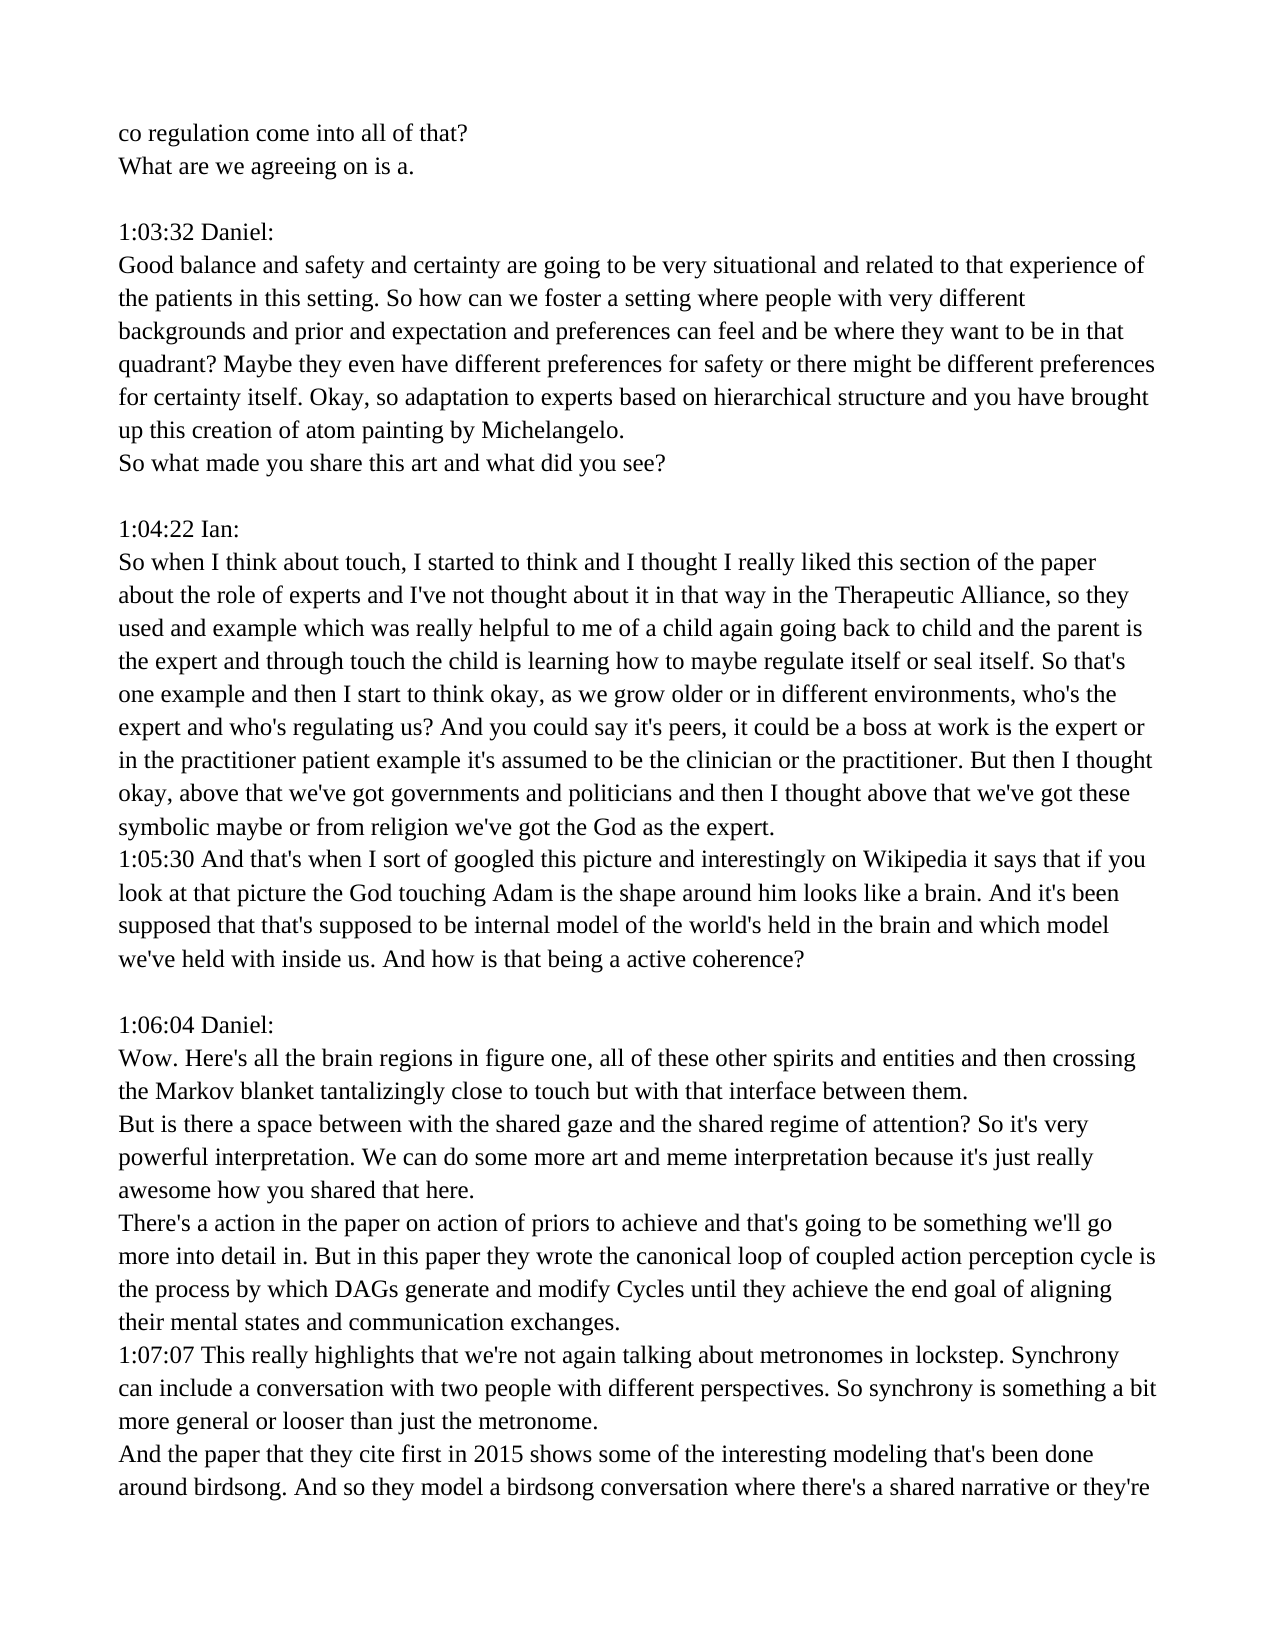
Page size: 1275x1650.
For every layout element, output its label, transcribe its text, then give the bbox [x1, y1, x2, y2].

text 1:05:30 And that's when I sort of googled this picture and interestingly on Wikipedia it says that if you look at that picture the God touching Adam is the shape around him looks like a brain. And it's been supposed that that's supposed to be internal model of the world's held in the brain and which model we've held with inside us. And how is that being a active coherence? [118, 844, 1157, 972]
text Wow. Here's all the brain regions in figure one, all of these other spirits and entities and then crossing the Markov blanket tantalizingly close to touch but with that interface between them. [118, 1043, 1157, 1104]
text 1:03:32 Daniel: [118, 217, 1157, 246]
text 1:06:04 Daniel: [118, 1010, 1157, 1038]
text But is there a space between with the shared gaze and the shared regime of attention? So it's very powerful interpretation. We can do some more art and meme interpretation because it's just really awesome how you shared that here. [118, 1109, 1157, 1203]
text And the paper that they cite first in 2015 shows some of the interesting modeling that's been done around birdsong. And so they model a birdsong conversation where there's a shared narrative or they're [118, 1439, 1157, 1501]
text So when I think about touch, I started to think and I thought I really liked this section of the paper about the role of experts and I've not thought about it in that way in the Therapeutic Alliance, so they used and example which was really helpful to me of a child again going back to child and the parent is the expert and through touch the child is learning how to maybe regulate itself or seal itself. So that's one example and then I start to think okay, as we grow older or in different environments, who's the expert and who's regulating us? And you could say it's peers, it could be a boss at work is the expert or in the practitioner patient example it's assumed to be the clinician or the practitioner. But then I thought okay, above that we've got governments and politicians and then I thought above that we've got these symbolic maybe or from religion we've got the God as the expert. [118, 547, 1157, 840]
text co regulation come into all of that? [118, 118, 1157, 147]
text Good balance and safety and certainty are going to be very situational and related to that experience of the patients in this setting. So how can we foster a setting where people with very different backgrounds and prior and expectation and preferences can feel and be where they want to be in that quadrant? Maybe they even have different preferences for safety or there might be different preferences for certainty itself. Okay, so adaptation to experts based on hierarchical structure and you have brought up this creation of atom painting by Michelangelo. [118, 250, 1157, 444]
text So what made you share this art and what did you see? [118, 448, 1157, 477]
text 1:07:07 This really highlights that we're not again talking about metronomes in lockstep. Synchrony can include a conversation with two people with different perspectives. So synchrony is something a bit more general or looser than just the metronome. [118, 1340, 1157, 1435]
text What are we agreeing on is a. [118, 151, 1157, 180]
text There's a action in the paper on action of priors to achieve and that's going to be something we'll go more into detail in. But in this paper they wrote the canonical loop of coupled action perception cycle is the process by which DAGs generate and modify Cycles until they achieve the end goal of aligning their mental states and communication exchanges. [118, 1208, 1157, 1336]
text 1:04:22 Ian: [118, 514, 1157, 543]
